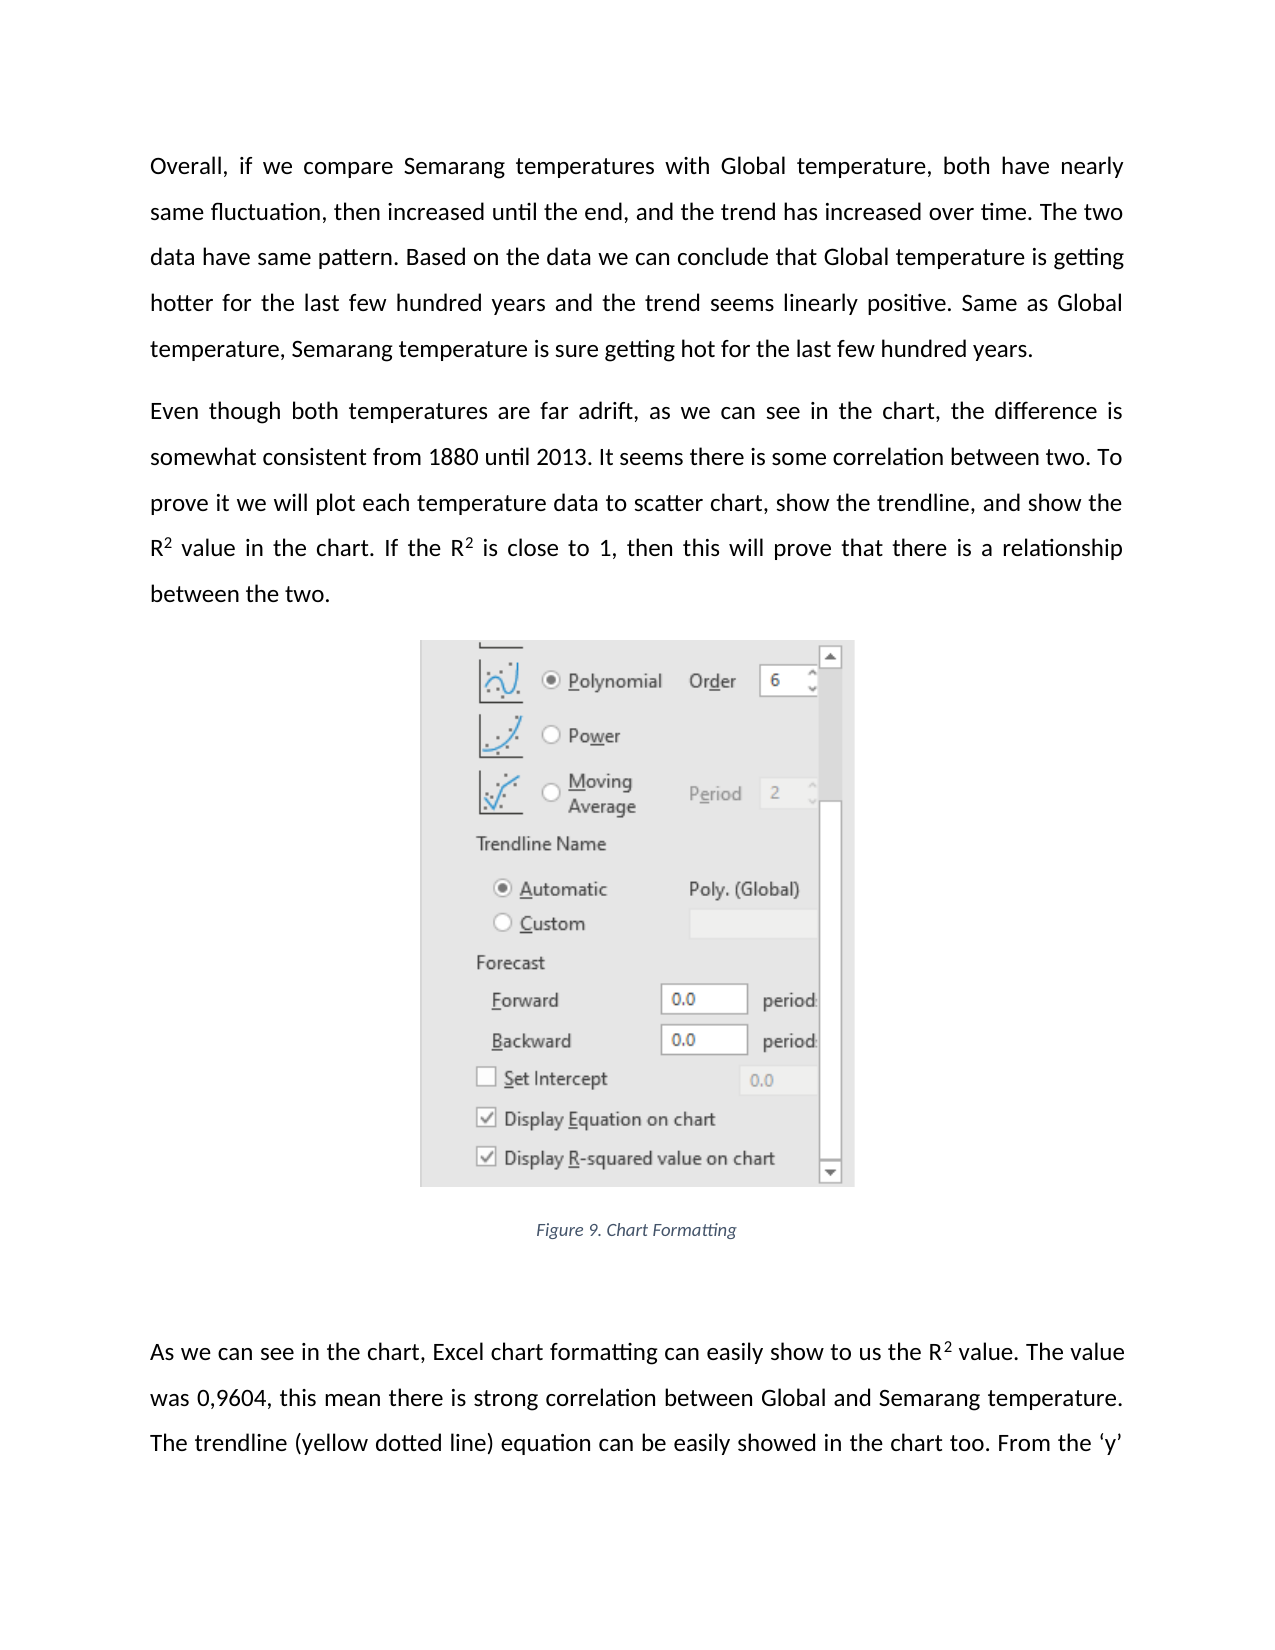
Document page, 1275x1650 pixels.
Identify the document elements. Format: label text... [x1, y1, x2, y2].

text As we can see in the chart, Excel chart formatting can easily show to us the R2 value. The value was 0,9604, this mean there is strong correlation between Global and Semarang temperature. The trendline (yellow dotted line) equation can be easily showed in the chart too. From the ‘y’ [150, 1336, 1125, 1458]
text Even though both temperatures are far adrift, as we can see in the chart, the difference is somewhat consistent from 1880 until 2013. It seems there is some correlation between two. To prove it we will plot each temperature data to scatter chart, show the trendline, and show the R2 value in the chart. If the R2 is close to 1, then this will prove that there is a relationship between the two. [150, 395, 1125, 609]
text Figure 9. Chart Formatting [150, 1218, 1125, 1241]
text Overall, if we compare Semarang temperatures with Global temperature, both have nearly same fluctuation, then increased until the end, and the trend has increased over time. The two data have same pattern. Based on the data we can conclude that Global temperature is getting hotter for the last few hundred years and the trend seems linearly positive. Same as Global temperature, Semarang temperature is sure getting hot for the last few hundred years. [150, 150, 1125, 363]
